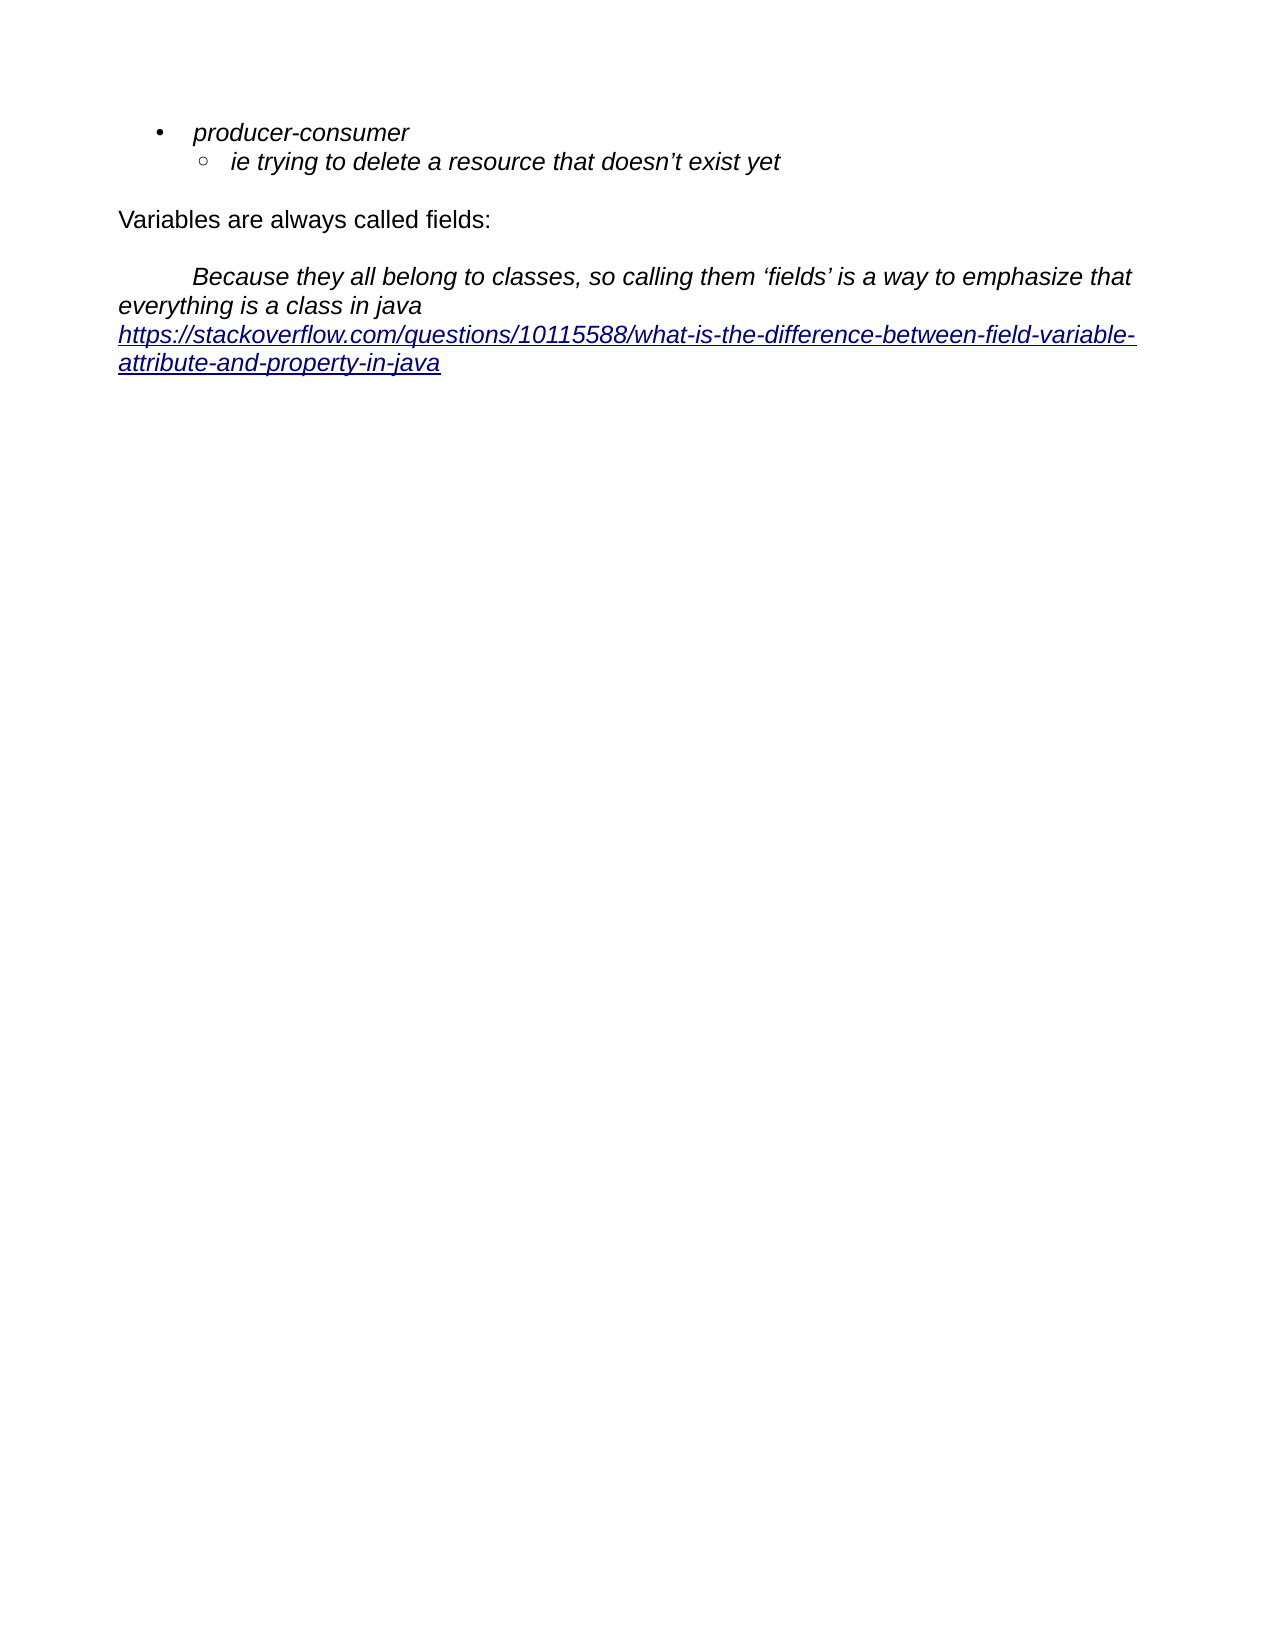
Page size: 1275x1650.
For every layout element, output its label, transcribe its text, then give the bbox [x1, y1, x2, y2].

text Because they all belong to classes, so calling them ‘fields’ is a way to emphasize that everything is a class in java [118, 262, 1157, 319]
text Variables are always called fields: [118, 204, 1157, 233]
list ie trying to delete a resource that doesn’t exist yet [193, 147, 1157, 176]
text https://stackoverflow.com/questions/10115588/what-is-the-difference-between-field-variable-attribute-and-property-in-java [118, 319, 1157, 377]
list producer-consumer [156, 118, 1157, 147]
